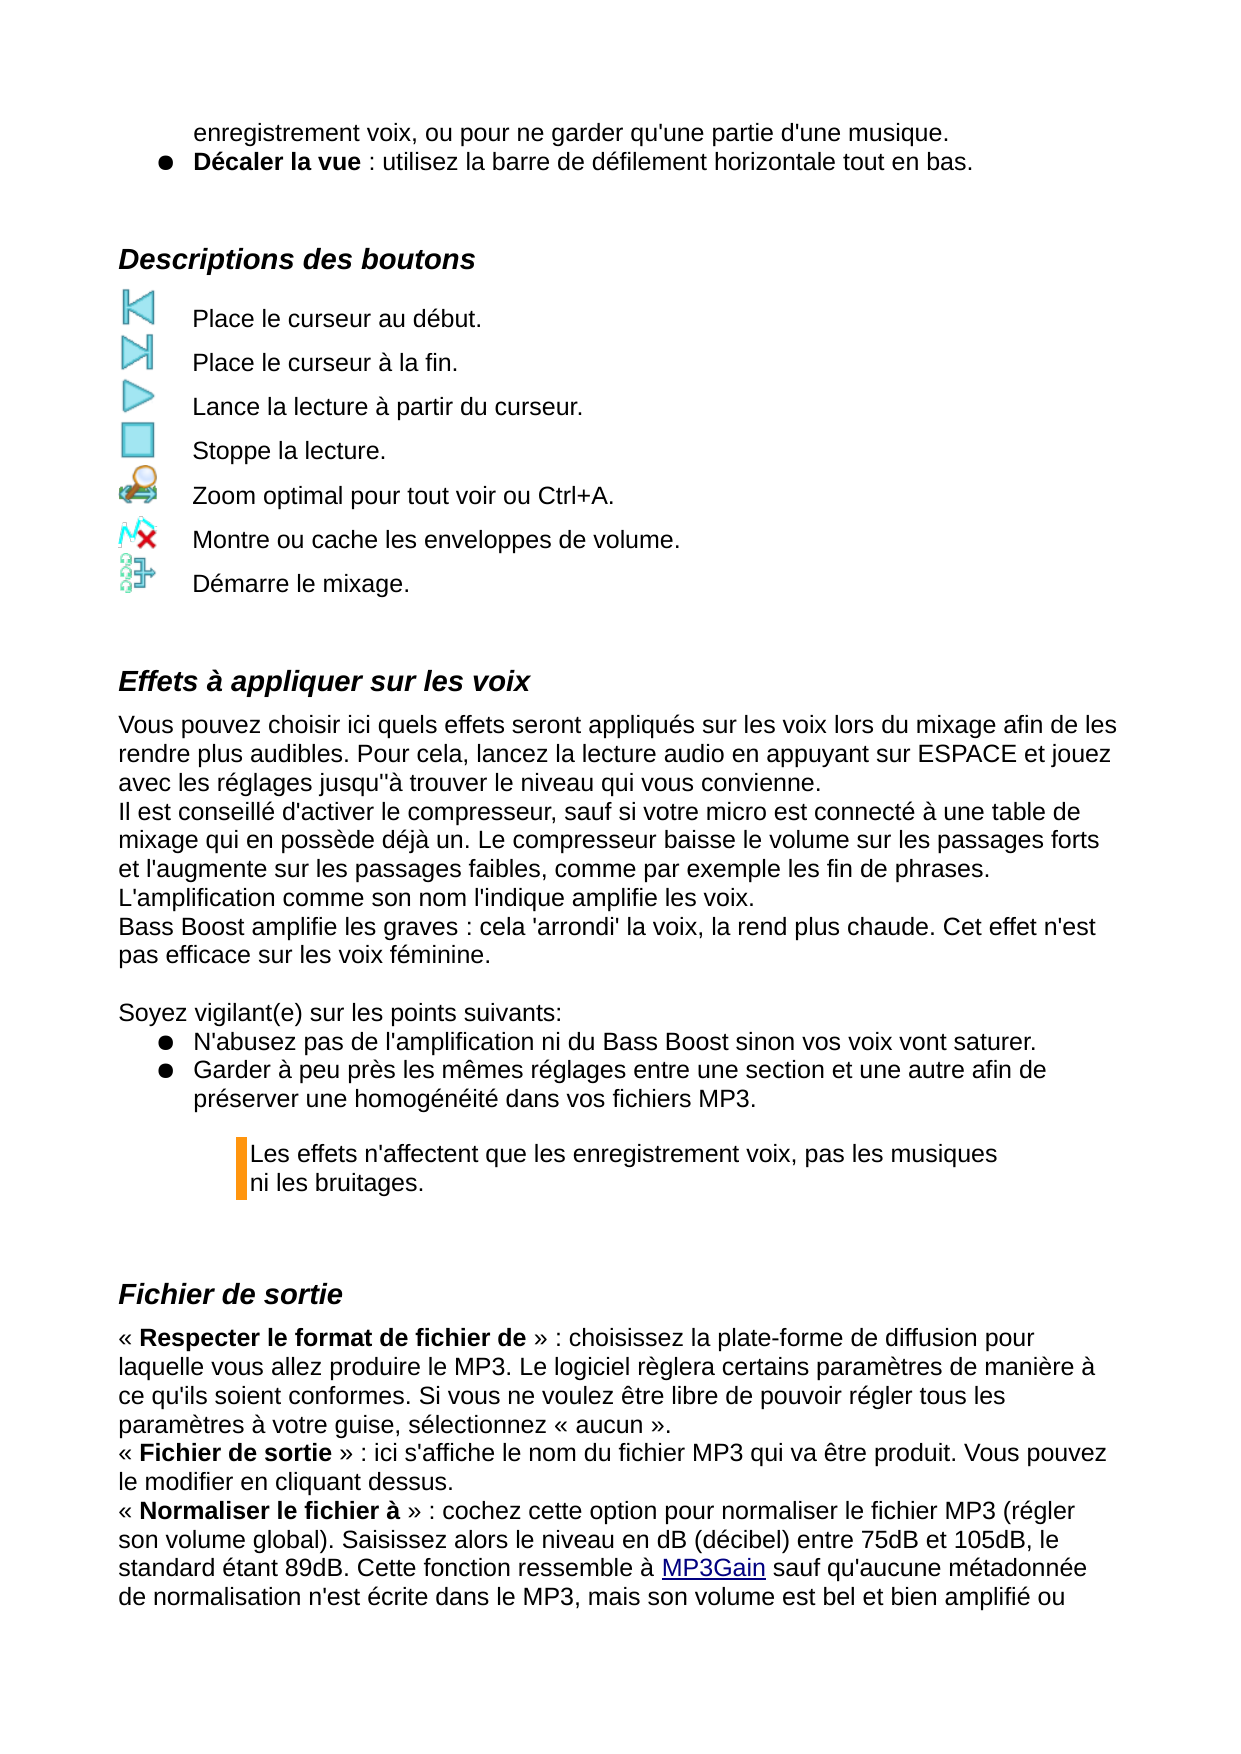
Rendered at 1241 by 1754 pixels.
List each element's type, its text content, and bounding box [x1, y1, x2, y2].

subtitle Descriptions des boutons [118, 242, 1122, 276]
text « Respecter le format de fichier de » : choisissez la plate-forme de diffusion pour laquelle vous allez produire le MP3. Le logiciel règlera certains paramètres de manière à ce qu'ils soient conformes. Si vous ne voulez être libre de pouvoir régler tous les paramètres à votre guise, sélectionnez « aucun ». [118, 1323, 1122, 1438]
picture [118, 376, 158, 416]
text Il est conseillé d'activer le compresseur, sauf si votre micro est connecté à une table de mixage qui en possède déjà un. Le compresseur baisse le volume sur les passages forts et l'augmente sur les passages faibles, comme par exemple les fin de phrases. [118, 796, 1122, 883]
text Place le curseur à la fin. [118, 332, 1122, 377]
text « Fichier de sortie » : ici s'affiche le nom du fichier MP3 qui va être produit. Vous pouvez le modifier en cliquant dessus. [118, 1438, 1122, 1496]
list Garder à peu près les mêmes réglages entre une section et une autre afin de préserver une homogénéité dans vos fichiers MP3. [156, 1055, 1122, 1113]
text Démarre le mixage. [118, 554, 1122, 598]
picture [118, 509, 158, 549]
text L'amplification comme son nom l'indique amplifie les voix. [118, 883, 1122, 911]
picture [118, 553, 158, 593]
text Vous pouvez choisir ici quels effets seront appliqués sur les voix lors du mixage afin de les rendre plus audibles. Pour cela, lancez la lecture audio en appuyant sur ESPACE et jouez avec les réglages jusqu''à trouver le niveau qui vous convienne. [118, 710, 1122, 796]
list N'abusez pas de l'amplification ni du Bass Boost sinon vos voix vont saturer. [156, 1026, 1122, 1055]
text Zoom optimal pour tout voir ou Ctrl+A. [118, 465, 1122, 509]
picture [118, 465, 158, 504]
picture [118, 332, 158, 372]
text Bass Boost amplifie les graves : cela 'arrondi' la voix, la rend plus chaude. Cet effet n'est pas efficace sur les voix féminine. [118, 911, 1122, 969]
text Montre ou cache les enveloppes de volume. [118, 509, 1122, 554]
text Lance la lecture à partir du curseur. [118, 377, 1122, 421]
text Soyez vigilant(e) sur les points suivants: [118, 998, 1122, 1026]
list enregistrement voix, ou pour ne garder qu'une partie d'une musique. [156, 118, 1122, 147]
picture [118, 288, 158, 327]
text Place le curseur au début. [118, 288, 1122, 332]
text Stoppe la lecture. [118, 421, 1122, 465]
subtitle Effets à appliquer sur les voix [118, 664, 1122, 698]
picture [118, 420, 158, 460]
text Les effets n'affectent que les enregistrement voix, pas les musiques ni les bruitages. [247, 1137, 1004, 1200]
subtitle Fichier de sortie [118, 1277, 1122, 1311]
text « Normaliser le fichier à » : cochez cette option pour normaliser le fichier MP3 (régler son volume global). Saisissez alors le niveau en dB (décibel) entre 75dB et 105dB, le standard étant 89dB. Cette fonction ressemble à MP3Gain sauf qu'aucune métadonnée de normalisation n'est écrite dans le MP3, mais son volume est bel et bien amplifié ou [118, 1496, 1122, 1611]
list Décaler la vue : utilisez la barre de défilement horizontale tout en bas. [156, 147, 1122, 176]
